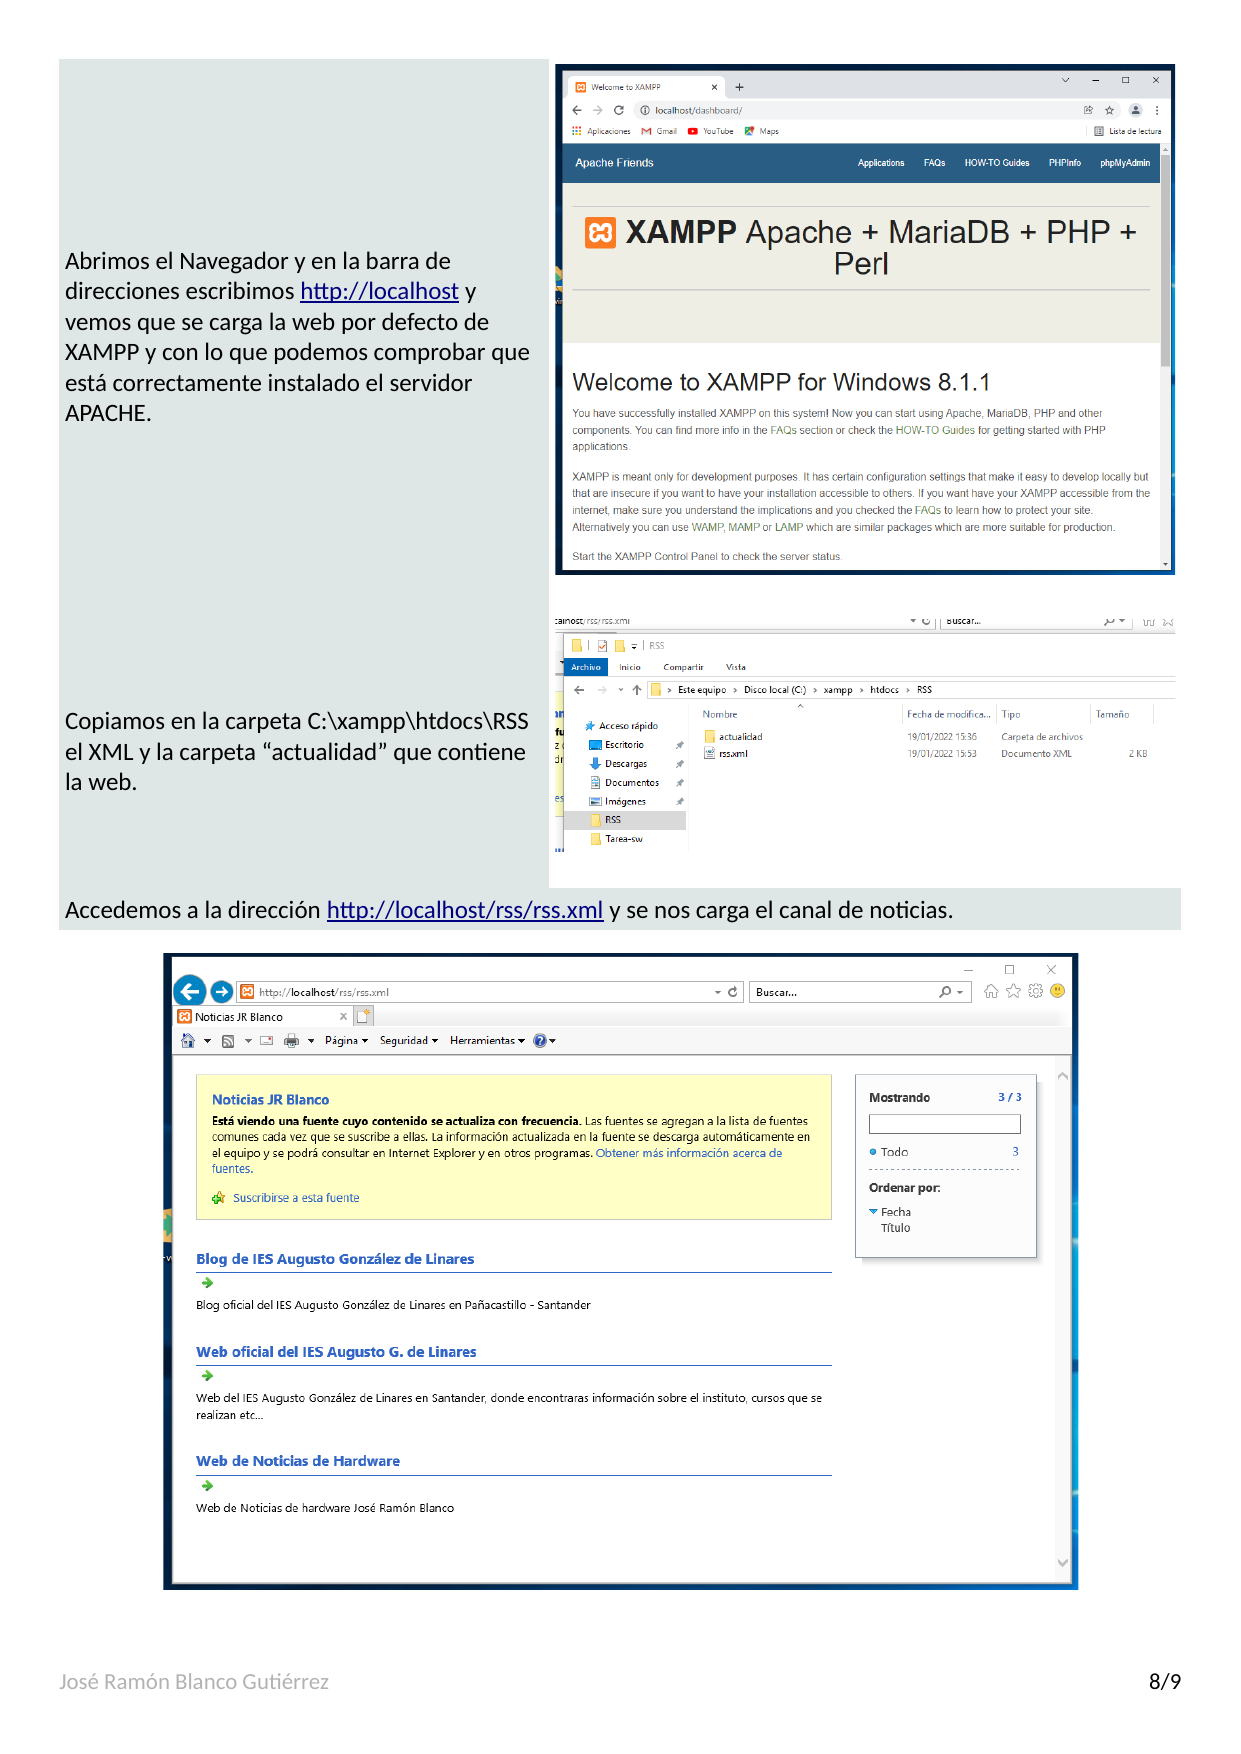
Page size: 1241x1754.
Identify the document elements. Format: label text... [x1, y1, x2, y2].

table_cell [59, 930, 1181, 1626]
picture [163, 953, 1079, 1590]
table_cell Abrimos el Navegador y en la barra de direcciones escribimos http://localhost y vemos que se carga la web por defecto de XAMPP y con lo que podemos comprobar que está correctamente instalado el servidor APACHE. [59, 59, 549, 614]
picture [555, 619, 1176, 852]
table_cell [550, 614, 1181, 888]
table_cell [550, 59, 1181, 614]
picture [555, 64, 1176, 575]
table_cell Copiamos en la carpeta C:\xampp\htdocs\RSS el XML y la carpeta “actualidad” que contiene la web. [59, 614, 549, 888]
table_cell Accedemos a la dirección http://localhost/rss/rss.xml y se nos carga el canal de noticias. [59, 888, 1181, 930]
